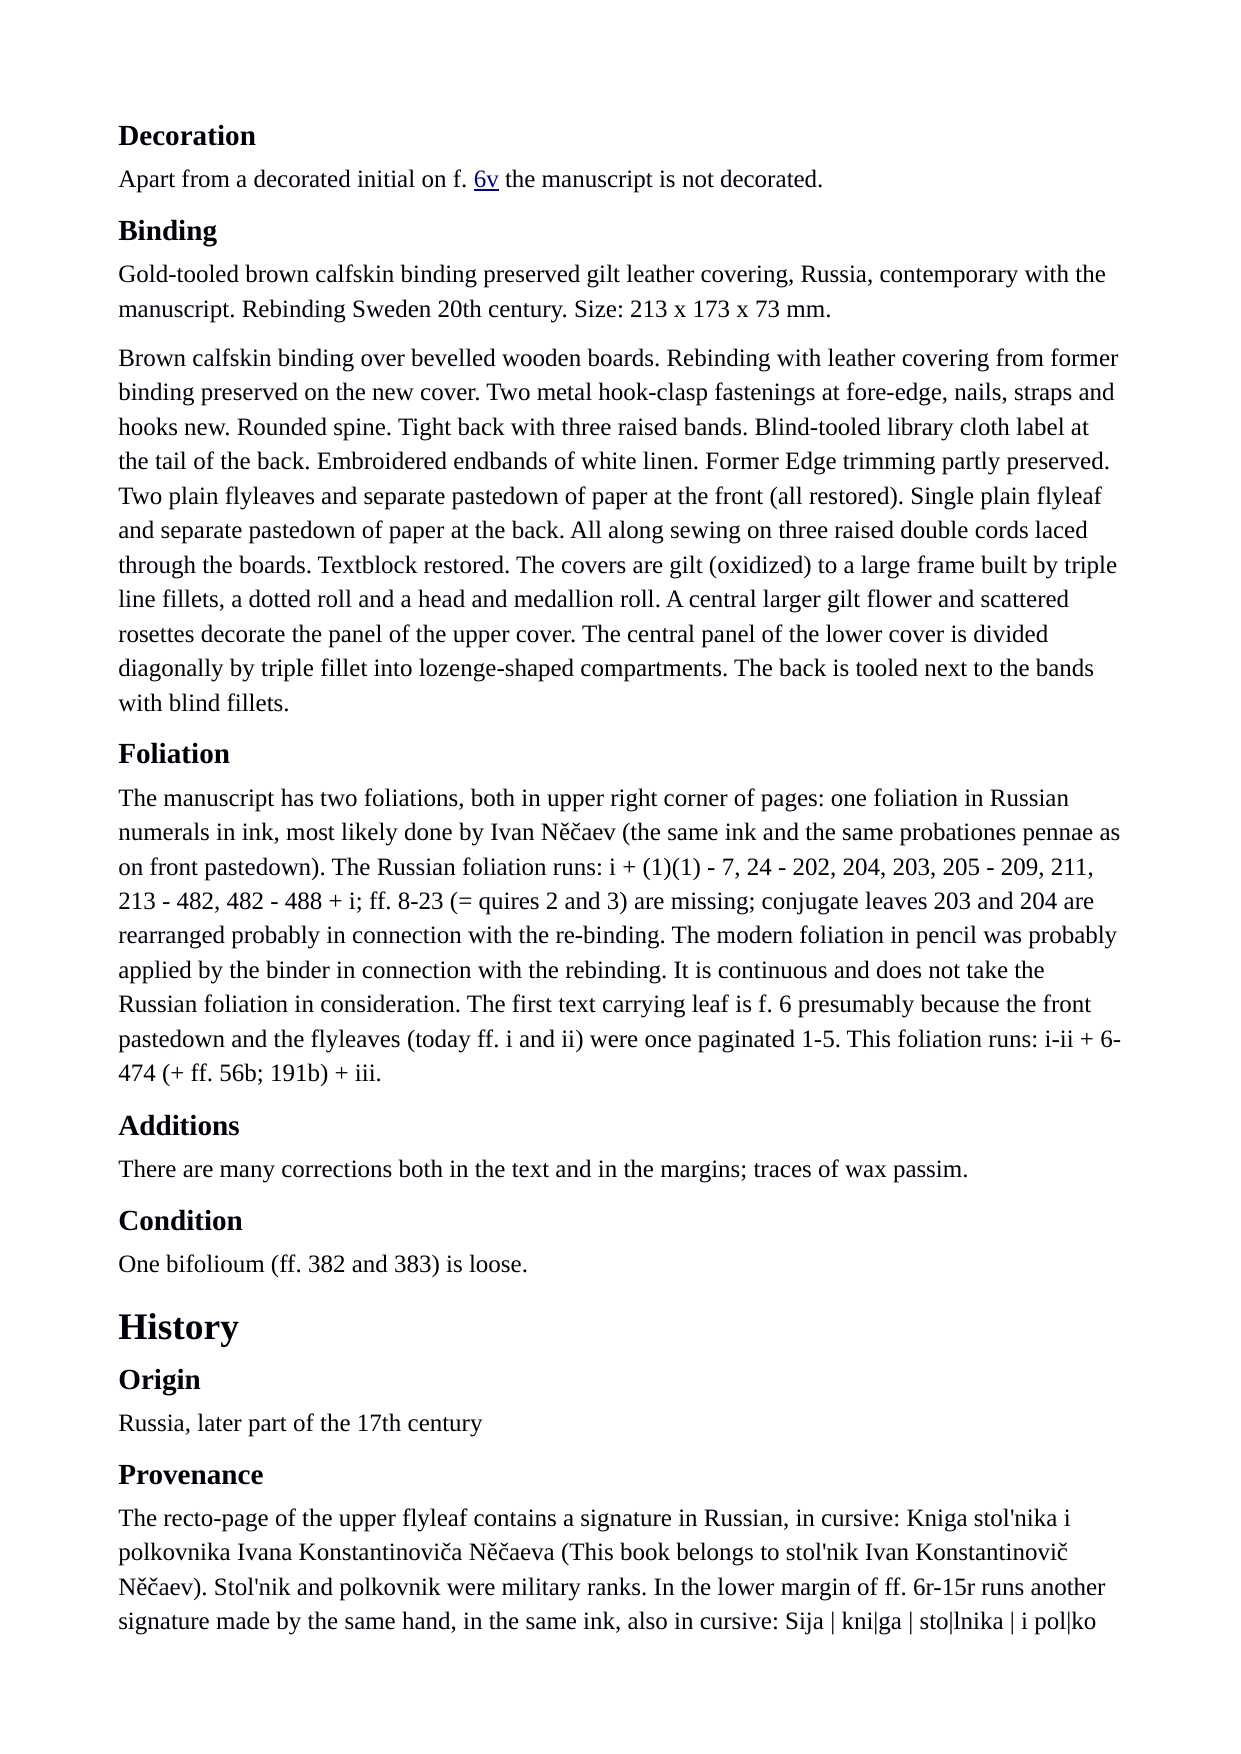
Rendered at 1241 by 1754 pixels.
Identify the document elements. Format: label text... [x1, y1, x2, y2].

subtitle Decoration [118, 118, 1122, 152]
text Russia, later part of the 17th century [118, 1408, 1122, 1437]
subtitle History [118, 1304, 1122, 1347]
text The manuscript has two foliations, both in upper right corner of pages: one foliation in Russian numerals in ink, most likely done by Ivan Něčaev (the same ink and the same probationes pennae as on front pastedown). The Russian foliation runs: i + (1)(1) - 7, 24 - 202, 204, 203, 205 - 209, 211, 213 - 482, 482 - 488 + i; ff. 8-23 (= quires 2 and 3) are missing; conjugate leaves 203 and 204 are rearranged probably in connection with the re-binding. The modern foliation in pencil was probably applied by the binder in connection with the rebinding. It is continuous and does not take the Russian foliation in consideration. The first text carrying leaf is f. 6 presumably because the front pastedown and the flyleaves (today ff. i and ii) were once paginated 1-5. This foliation runs: i-ii + 6-474 (+ ff. 56b; 191b) + iii. [118, 783, 1122, 1087]
subtitle Additions [118, 1108, 1122, 1141]
subtitle Origin [118, 1362, 1122, 1395]
subtitle Binding [118, 213, 1122, 247]
subtitle Foliation [118, 737, 1122, 770]
text Gold-tooled brown calfskin binding preserved gilt leather covering, Russia, contemporary with the manuscript. Rebinding Sweden 20th century. Size: 213 x 173 x 73 mm. [118, 259, 1122, 322]
subtitle Provenance [118, 1457, 1122, 1490]
text The recto-page of the upper flyleaf contains a signature in Russian, in cursive: Kniga stol'nika i polkovnika Ivana Konstantinoviča Něčaeva (This book belongs to stol'nik Ivan Konstantinovič Něčaev). Stol'nik and polkovnik were military ranks. In the lower margin of ff. 6r-15r runs another signature made by the same hand, in the same ink, also in cursive: Sija | kni|ga | sto|lnika | i pol|ko [118, 1503, 1122, 1635]
text There are many corrections both in the text and in the margins; traces of wax passim. [118, 1154, 1122, 1182]
text Brown calfskin binding over bevelled wooden boards. Rebinding with leather covering from former binding preserved on the new cover. Two metal hook-clasp fastenings at fore-edge, nails, straps and hooks new. Rounded spine. Tight back with three raised bands. Blind-tooled library cloth label at the tail of the back. Embroidered endbands of white linen. Former Edge trimming partly preserved. Two plain flyleaves and separate pastedown of paper at the front (all restored). Single plain flyleaf and separate pastedown of paper at the back. All along sewing on three raised double cords laced through the boards. Textblock restored. The covers are gilt (oxidized) to a large frame built by triple line fillets, a dotted roll and a head and medallion roll. A central larger gilt flower and scattered rosettes decorate the panel of the upper cover. The central panel of the lower cover is divided diagonally by triple fillet into lozenge-shaped compartments. The back is tooled next to the bands with blind fillets. [118, 343, 1122, 716]
text Apart from a decorated initial on f. 6v the manuscript is not decorated. [118, 164, 1122, 193]
text One bifolioum (ff. 382 and 383) is loose. [118, 1249, 1122, 1277]
subtitle Condition [118, 1203, 1122, 1236]
